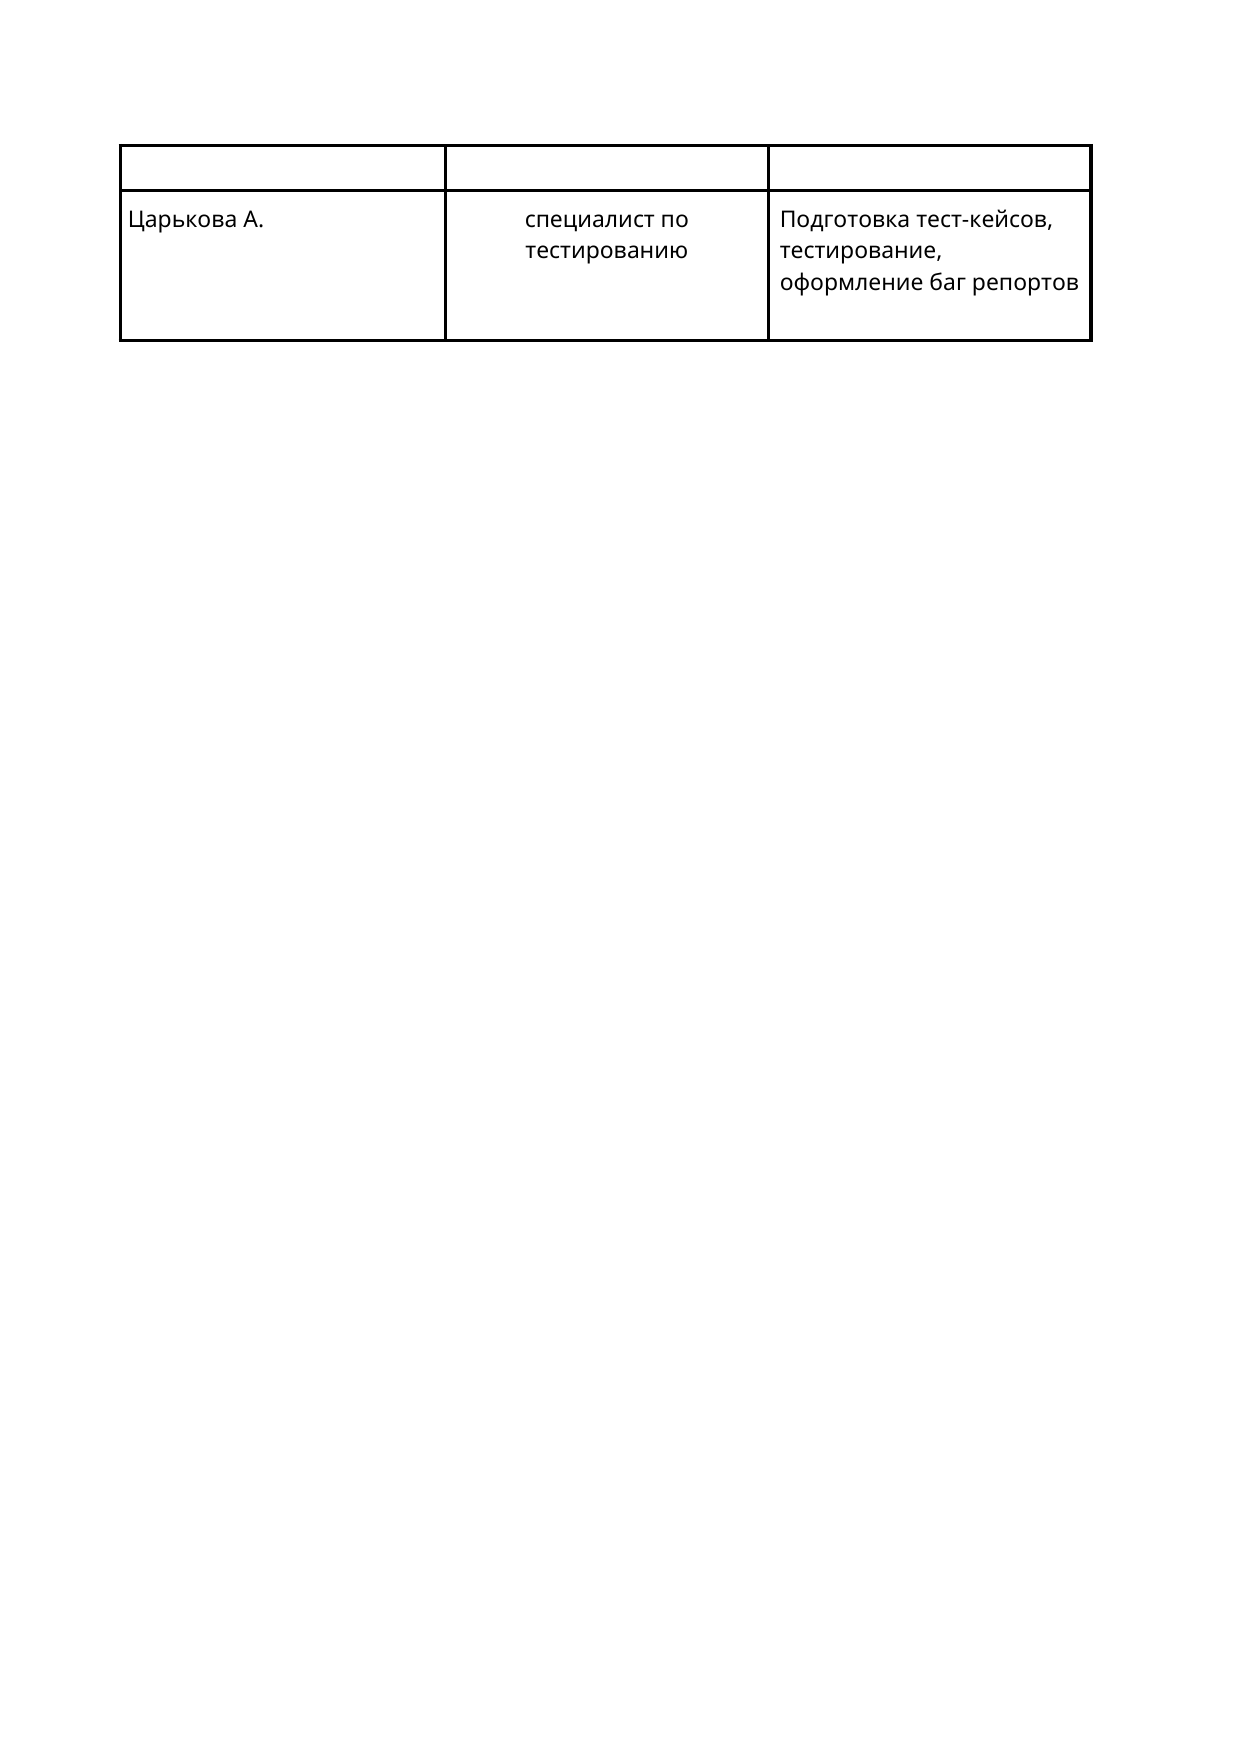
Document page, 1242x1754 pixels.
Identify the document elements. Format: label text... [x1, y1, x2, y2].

table_cell специалист по тестированию [447, 192, 767, 339]
table_cell Царькова А. [122, 192, 444, 339]
table_cell [770, 147, 1089, 189]
table_cell Подготовка тест-кейсов, тестирование, оформление баг репортов [770, 192, 1089, 339]
table_cell [122, 147, 444, 189]
table_cell [447, 147, 767, 189]
